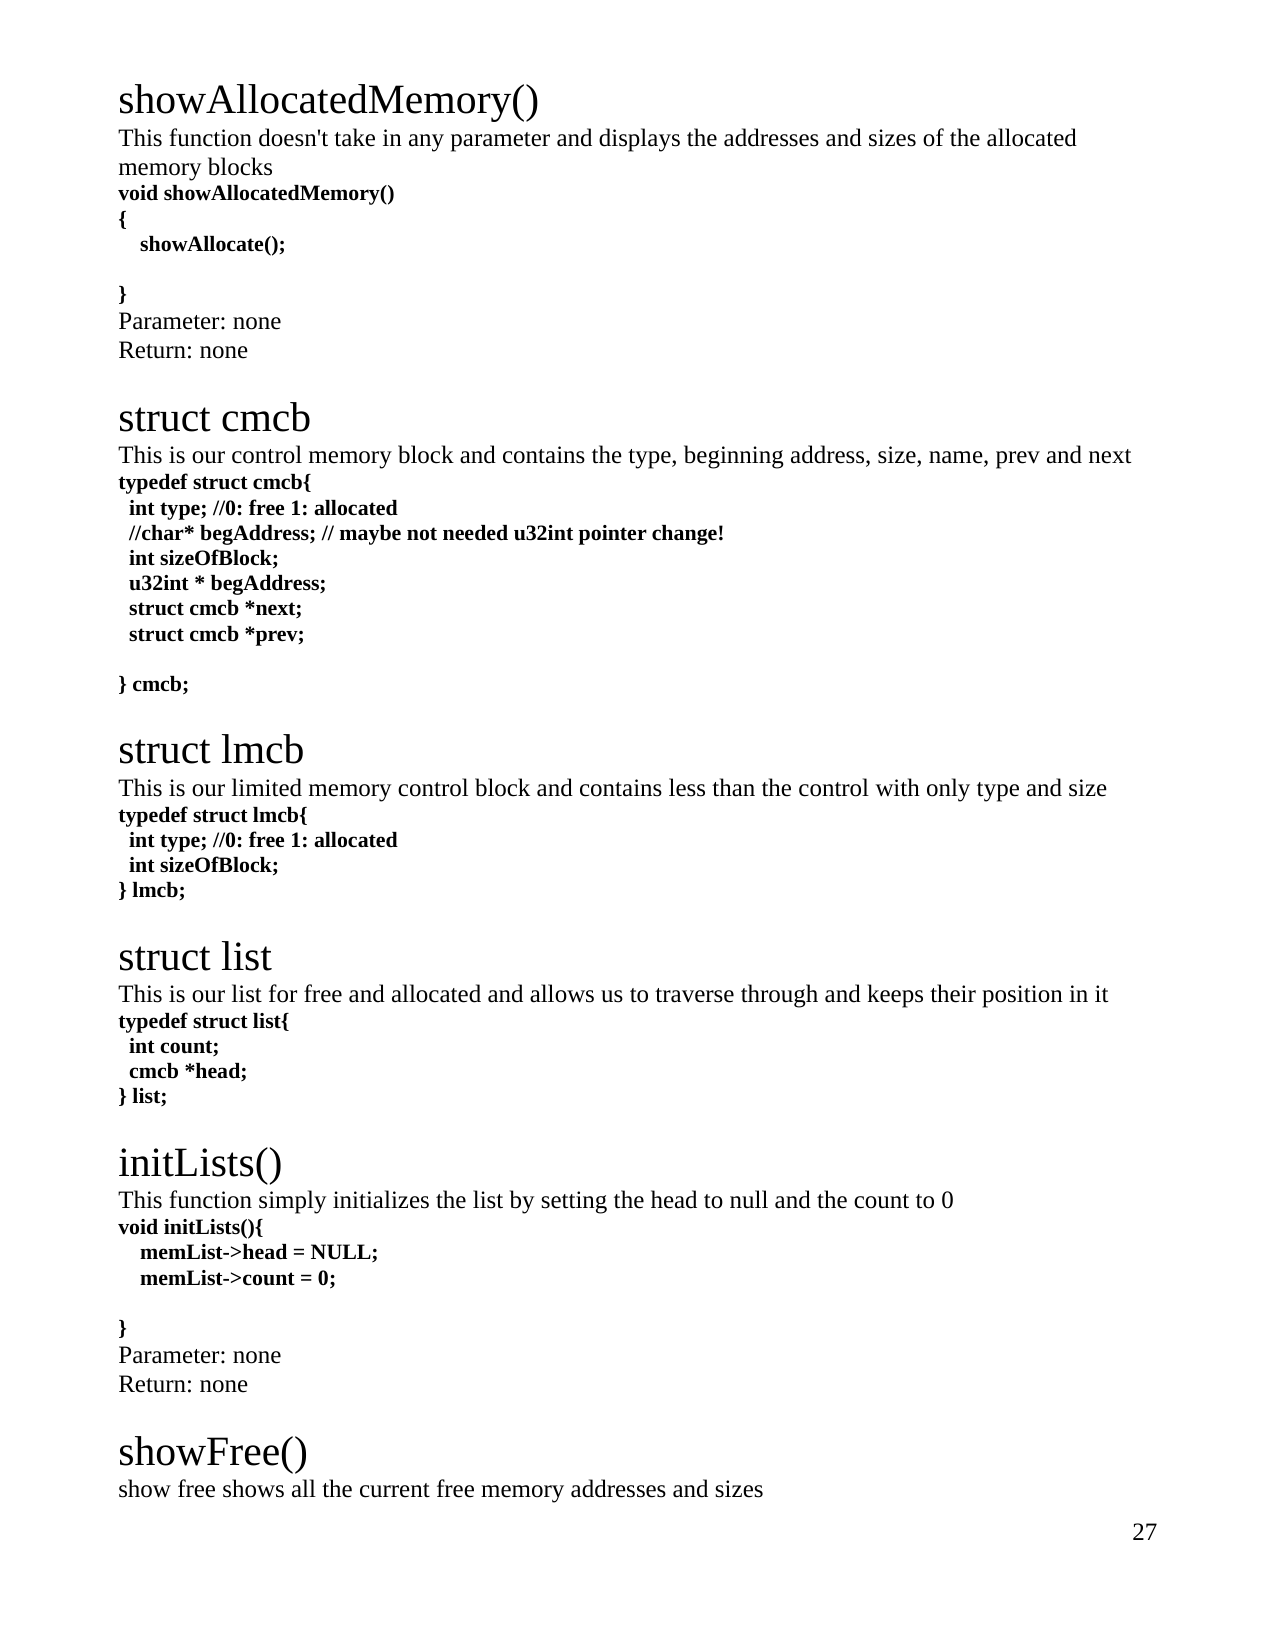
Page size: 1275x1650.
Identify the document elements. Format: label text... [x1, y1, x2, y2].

text } lmcb; [118, 877, 1157, 902]
text Return: none [118, 1369, 1157, 1398]
text struct list [118, 931, 1157, 979]
text struct cmcb *next; [118, 595, 1157, 621]
text int type; //0: free 1: allocated [118, 494, 1157, 520]
text } cmcb; [118, 671, 1157, 696]
text int type; //0: free 1: allocated [118, 827, 1157, 852]
text } list; [118, 1083, 1157, 1109]
text } [118, 281, 1157, 306]
text void showAllocatedMemory() [118, 180, 1157, 206]
text typedef struct lmcb{ [118, 802, 1157, 827]
text Parameter: none [118, 1340, 1157, 1369]
text showFree() [118, 1426, 1157, 1474]
text Return: none [118, 335, 1157, 364]
text int count; [118, 1033, 1157, 1058]
text struct lmcb [118, 725, 1157, 773]
text } [118, 1315, 1157, 1340]
text show free shows all the current free memory addresses and sizes [118, 1474, 1157, 1503]
text showAllocate(); [118, 231, 1157, 256]
text This function doesn't take in any parameter and displays the addresses and sizes of the allocated memory blocks [118, 123, 1157, 180]
text int sizeOfBlock; [118, 852, 1157, 877]
text memList->count = 0; [118, 1264, 1157, 1290]
text typedef struct cmcb{ [118, 469, 1157, 494]
text u32int * begAddress; [118, 570, 1157, 595]
text struct cmcb [118, 393, 1157, 441]
text struct cmcb *prev; [118, 621, 1157, 646]
text This is our limited memory control block and contains less than the control with only type and size [118, 773, 1157, 802]
text { [118, 206, 1157, 231]
text This is our control memory block and contains the type, beginning address, size, name, prev and next [118, 441, 1157, 469]
text cmcb *head; [118, 1058, 1157, 1083]
text memList->head = NULL; [118, 1239, 1157, 1264]
text //char* begAddress; // maybe not needed u32int pointer change! [118, 520, 1157, 545]
text This is our list for free and allocated and allows us to traverse through and keeps their position in it [118, 979, 1157, 1008]
text void initLists(){ [118, 1214, 1157, 1239]
text Parameter: none [118, 306, 1157, 335]
text This function simply initializes the list by setting the head to null and the count to 0 [118, 1185, 1157, 1214]
text typedef struct list{ [118, 1008, 1157, 1033]
text showAllocatedMemory() [118, 75, 1157, 123]
text initLists() [118, 1137, 1157, 1185]
text int sizeOfBlock; [118, 545, 1157, 570]
